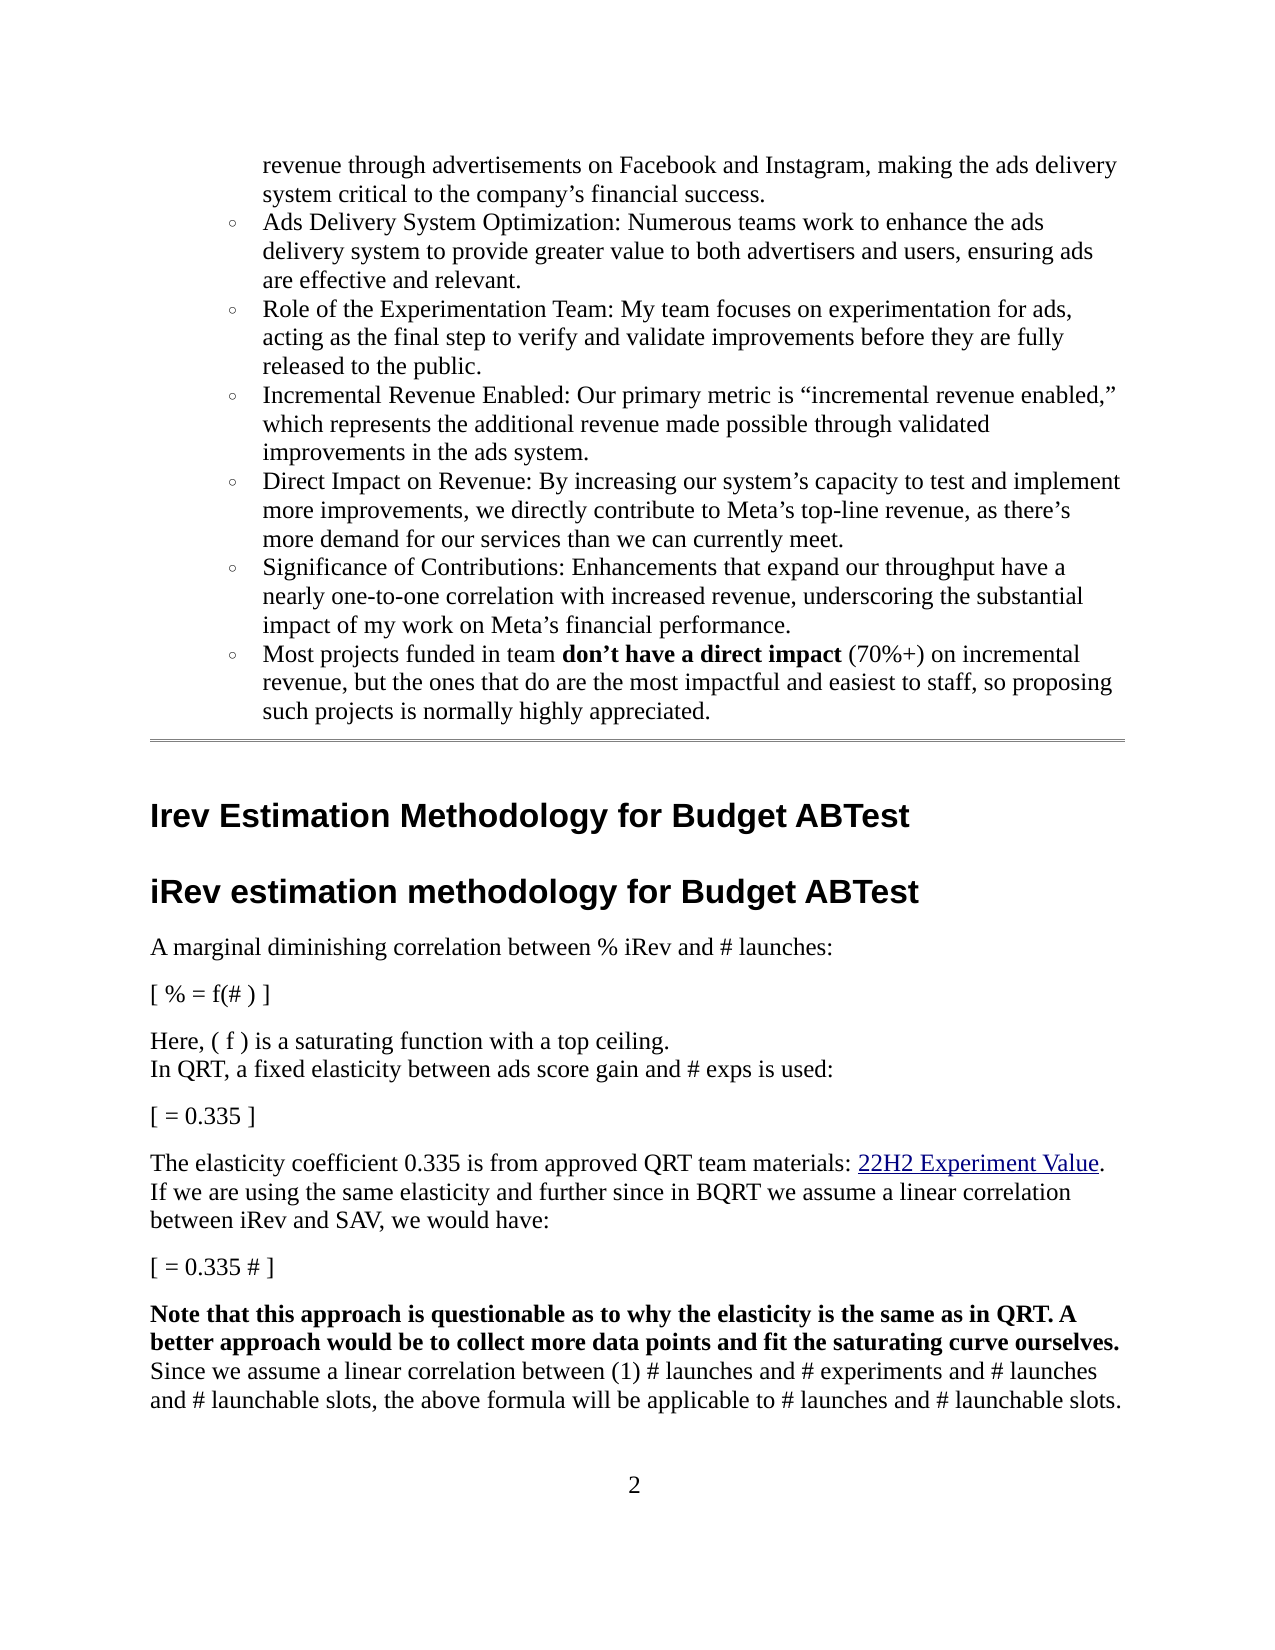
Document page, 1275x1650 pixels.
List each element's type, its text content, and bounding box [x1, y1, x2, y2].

text A marginal diminishing correlation between % iRev and # launches: [150, 932, 1125, 961]
text The elasticity coefficient 0.335 is from approved QRT team materials: 22H2 Experiment Value. If we are using the same elasticity and further since in BQRT we assume a linear correlation between iRev and SAV, we would have: [150, 1148, 1125, 1234]
list revenue through advertisements on Facebook and Instagram, making the ads delivery system critical to the company’s financial success. [225, 150, 1125, 207]
list Direct Impact on Revenue: By increasing our system’s capacity to test and implement more improvements, we directly contribute to Meta’s top-line revenue, as there’s more demand for our services than we can currently meet. [225, 466, 1125, 552]
list Incremental Revenue Enabled: Our primary metric is “incremental revenue enabled,” which represents the additional revenue made possible through validated improvements in the ads system. [225, 380, 1125, 466]
subtitle iRev estimation methodology for Budget ABTest [150, 872, 1125, 911]
list Significance of Contributions: Enhancements that expand our throughput have a nearly one-to-one correlation with increased revenue, underscoring the substantial impact of my work on Meta’s financial performance. [225, 552, 1125, 639]
text Here, ( f ) is a saturating function with a top ceiling. In QRT, a fixed elasticity between ads score gain and # exps is used: [150, 1026, 1125, 1083]
list Role of the Experimentation Team: My team focuses on experimentation for ads, acting as the final step to verify and validate improvements before they are fully released to the public. [225, 294, 1125, 380]
text [ = 0.335 # ] [150, 1252, 1125, 1281]
subtitle Irev Estimation Methodology for Budget ABTest [150, 796, 1125, 835]
text [ % = f(# ) ] [150, 979, 1125, 1008]
text Note that this approach is questionable as to why the elasticity is the same as in QRT. A better approach would be to collect more data points and fit the saturating curve ourselves. Since we assume a linear correlation between (1) # launches and # experiments and # launches and # launchable slots, the above formula will be applicable to # launches and # launchable slots. [150, 1299, 1125, 1414]
list Ads Delivery System Optimization: Numerous teams work to enhance the ads delivery system to provide greater value to both advertisers and users, ensuring ads are effective and relevant. [225, 207, 1125, 294]
text [ = 0.335 ] [150, 1101, 1125, 1130]
list Most projects funded in team don’t have a direct impact (70%+) on incremental revenue, but the ones that do are the most impactful and easiest to staff, so proposing such projects is normally highly appreciated. [225, 639, 1125, 725]
